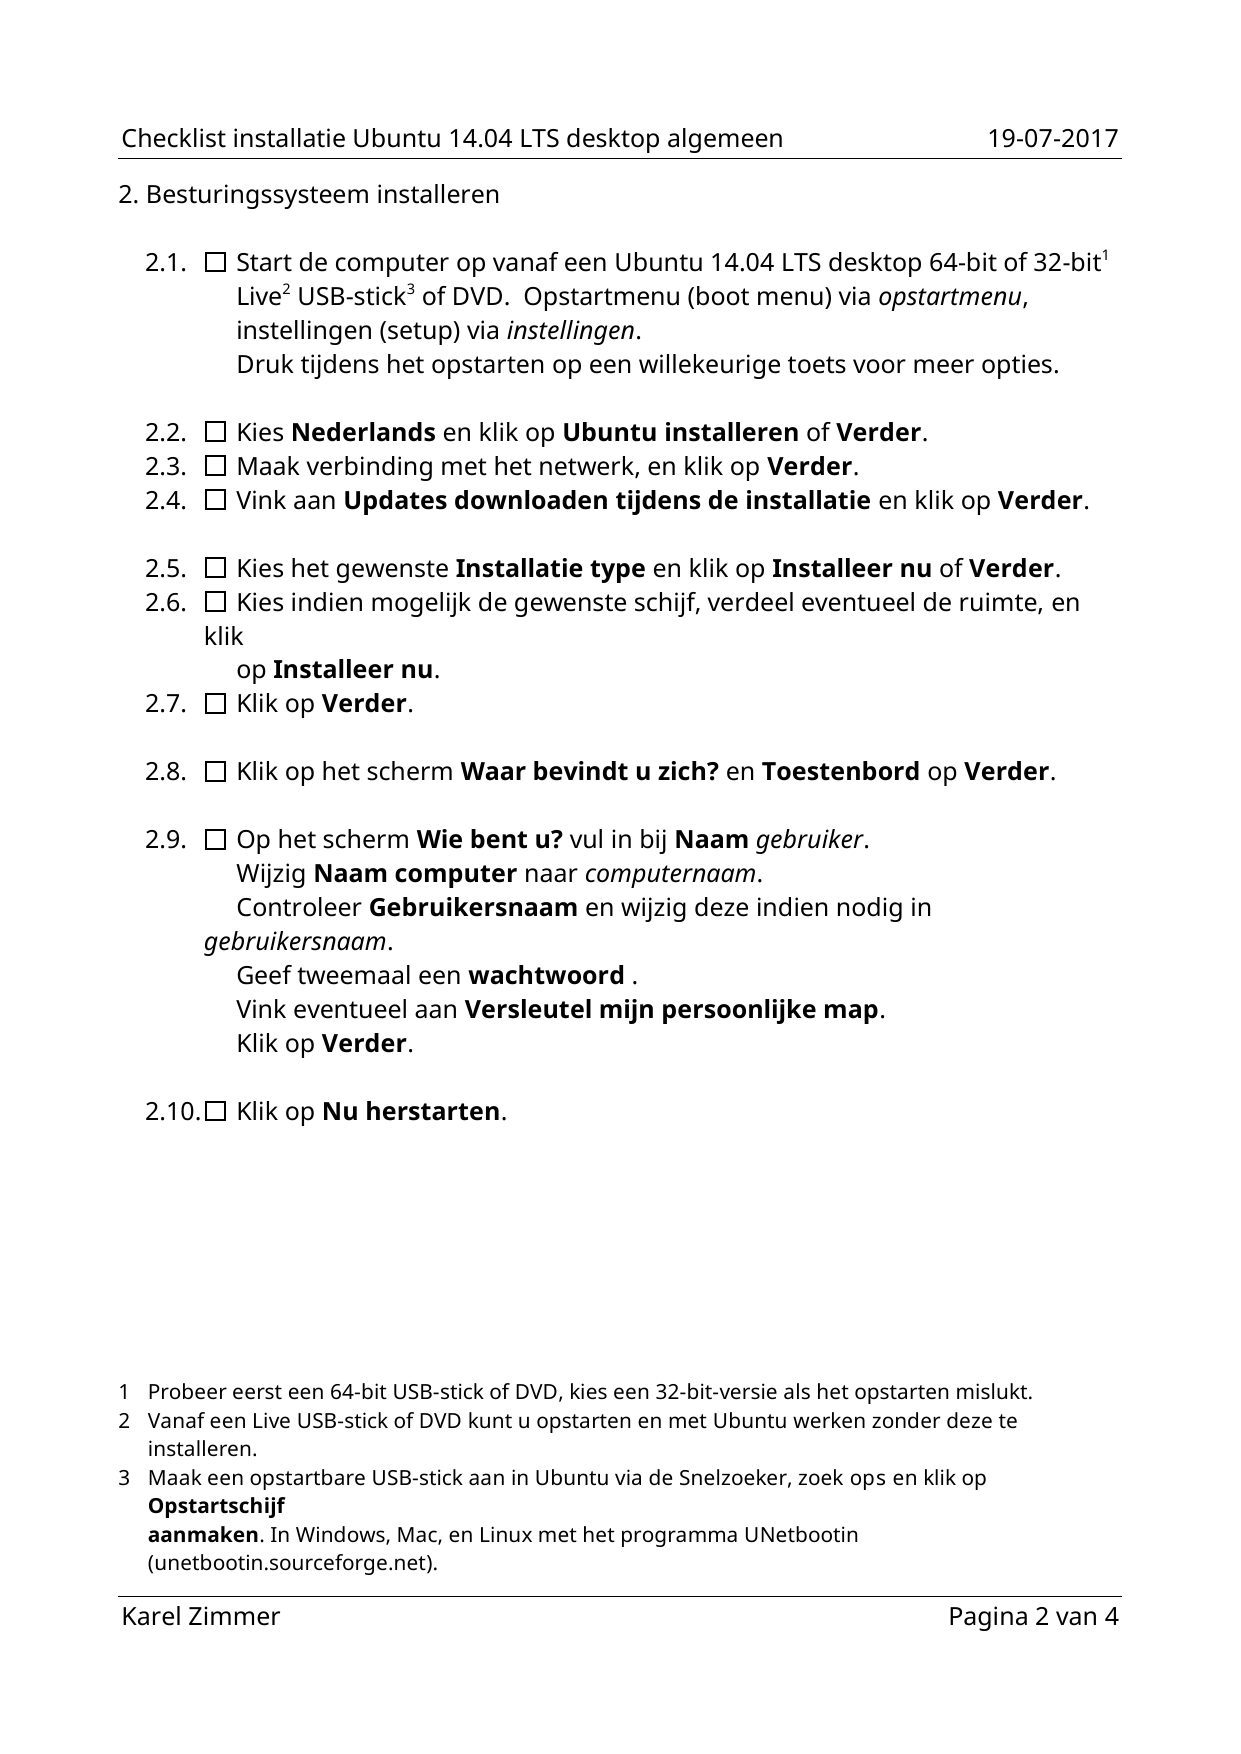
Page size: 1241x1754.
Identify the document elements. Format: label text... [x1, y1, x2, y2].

list Probeer eerst een 64-bit USB-stick of DVD, kies een 32-bit-versie als het opstarten mislukt. [118, 1377, 1122, 1406]
list Kies indien mogelijk de gewenste schijf, verdeel eventueel de ruimte, en klik op Installeer nu. [145, 584, 1122, 686]
list Klik op het scherm Waar bevindt u zich? en Toestenbord op Verder. [145, 754, 1122, 788]
list Vink aan Updates downloaden tijdens de installatie en klik op Verder. [145, 483, 1122, 517]
list Klik op Verder. [145, 686, 1122, 720]
list Vanaf een Live USB-stick of DVD kunt u opstarten en met Ubuntu werken zonder deze te installeren. [118, 1406, 1122, 1463]
list Maak een opstartbare USB-stick aan in Ubuntu via de Snelzoeker, zoek ops en klik op Opstartschijf aanmaken. In Windows, Mac, en Linux met het programma UNetbootin (unetbootin.sourceforge.net). [118, 1463, 1122, 1577]
list Op het scherm Wie bent u? vul in bij Naam gebruiker. Wijzig Naam computer naar computernaam. Controleer Gebruikersnaam en wijzig deze indien nodig in gebruikersnaam. Geef tweemaal een wachtwoord . Vink eventueel aan Versleutel mijn persoonlijke map. Klik op Verder. [145, 822, 1122, 1060]
list Kies Nederlands en klik op Ubuntu installeren of Verder. [145, 415, 1122, 449]
list Klik op Nu herstarten. [145, 1094, 1122, 1128]
list Start de computer op vanaf een Ubuntu 14.04 LTS desktop 64-bit of 32-bit Live USB-stick of DVD. Opstartmenu (boot menu) via opstartmenu, instellingen (setup) via instellingen. Druk tijdens het opstarten op een willekeurige toets voor meer opties. [145, 245, 1122, 381]
list Besturingssysteem installeren [118, 177, 1122, 211]
list Kies het gewenste Installatie type en klik op Installeer nu of Verder. [145, 551, 1122, 584]
list Maak verbinding met het netwerk, en klik op Verder. [145, 449, 1122, 483]
